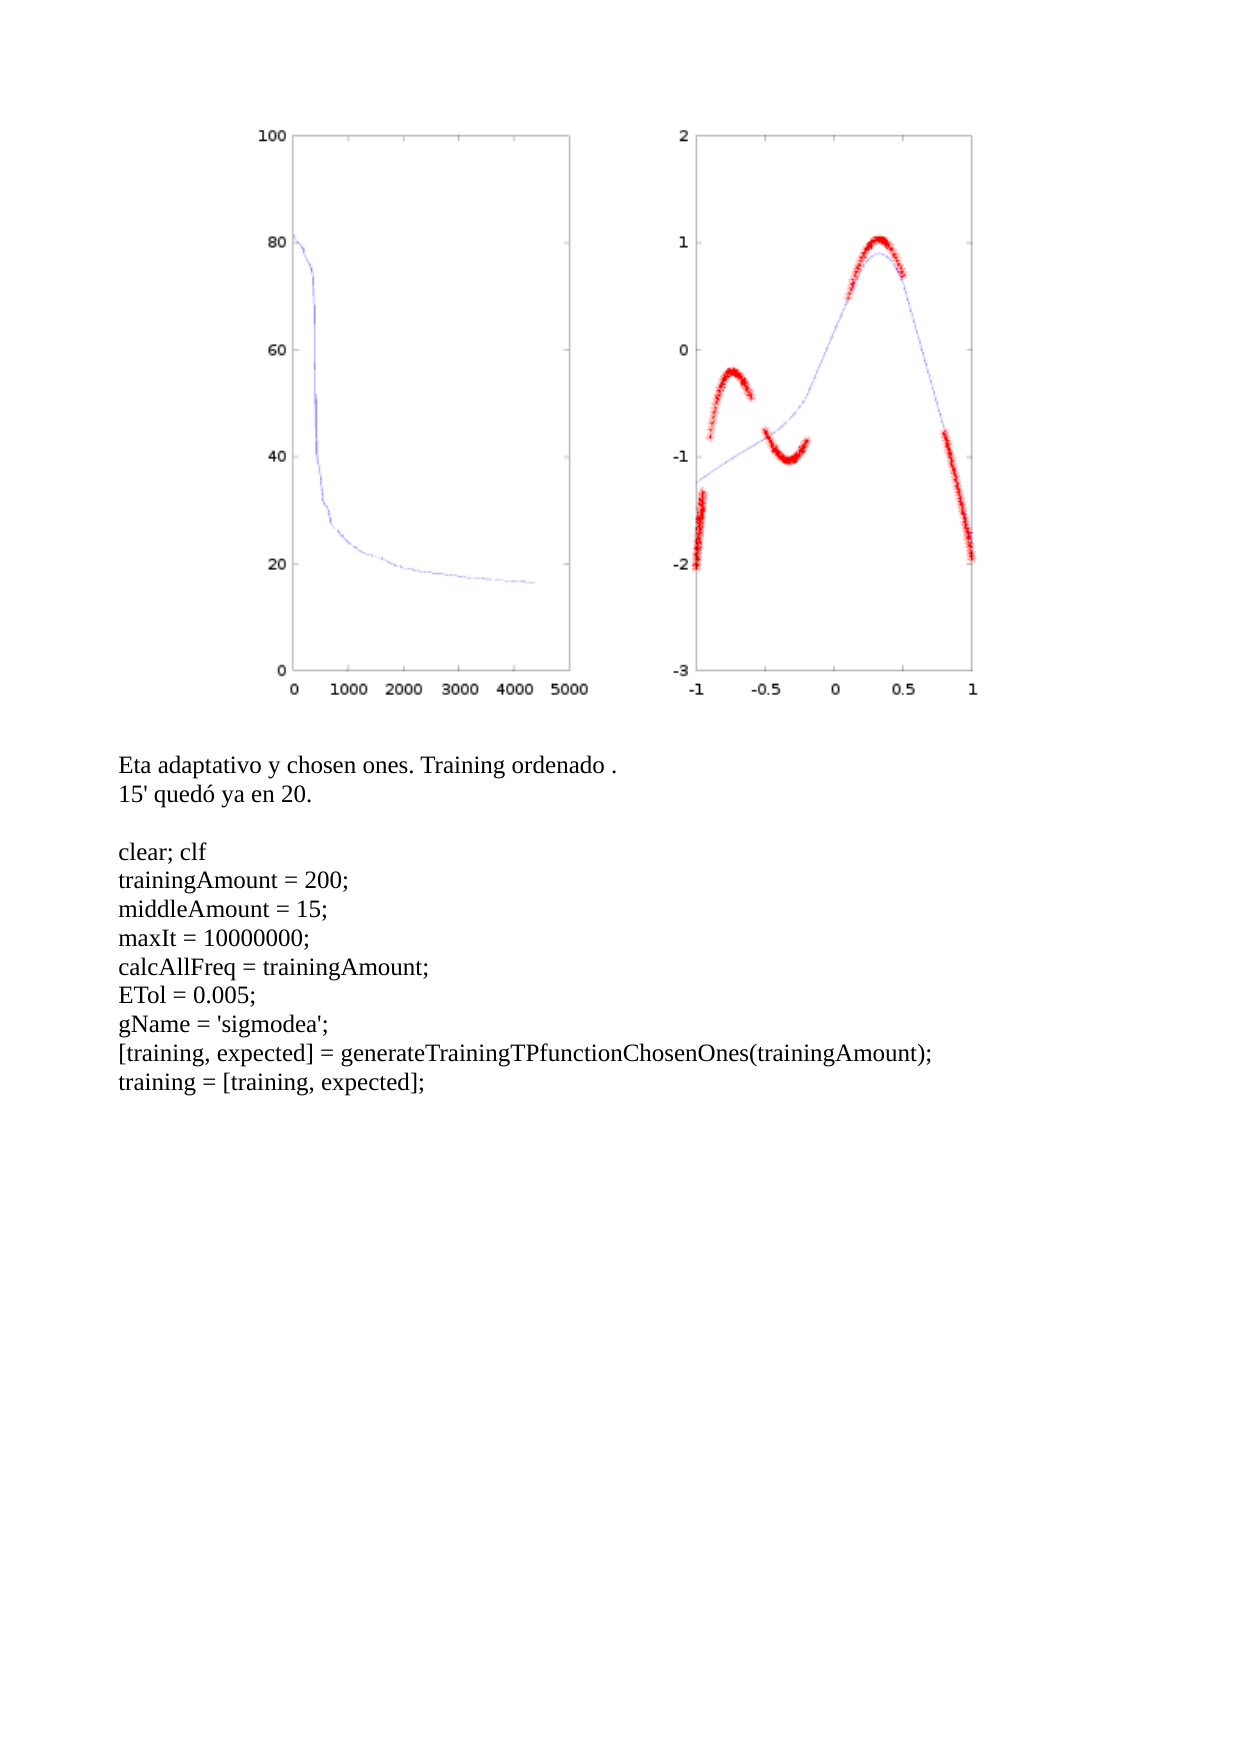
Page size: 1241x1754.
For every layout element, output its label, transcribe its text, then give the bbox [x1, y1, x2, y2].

text training = [training, expected]; [118, 1067, 1122, 1096]
text clear; clf [118, 837, 1122, 866]
text ETol = 0.005; [118, 981, 1122, 1009]
text trainingAmount = 200; [118, 866, 1122, 894]
text Eta adaptativo y chosen ones. Training ordenado . [118, 751, 1122, 779]
text gName = 'sigmodea'; [118, 1009, 1122, 1038]
text 15' quedó ya en 20. [118, 779, 1122, 808]
text calcAllFreq = trainingAmount; [118, 952, 1122, 981]
picture [236, 118, 1004, 720]
text maxIt = 10000000; [118, 923, 1122, 952]
text middleAmount = 15; [118, 894, 1122, 923]
text [training, expected] = generateTrainingTPfunctionChosenOnes(trainingAmount); [118, 1038, 1122, 1067]
